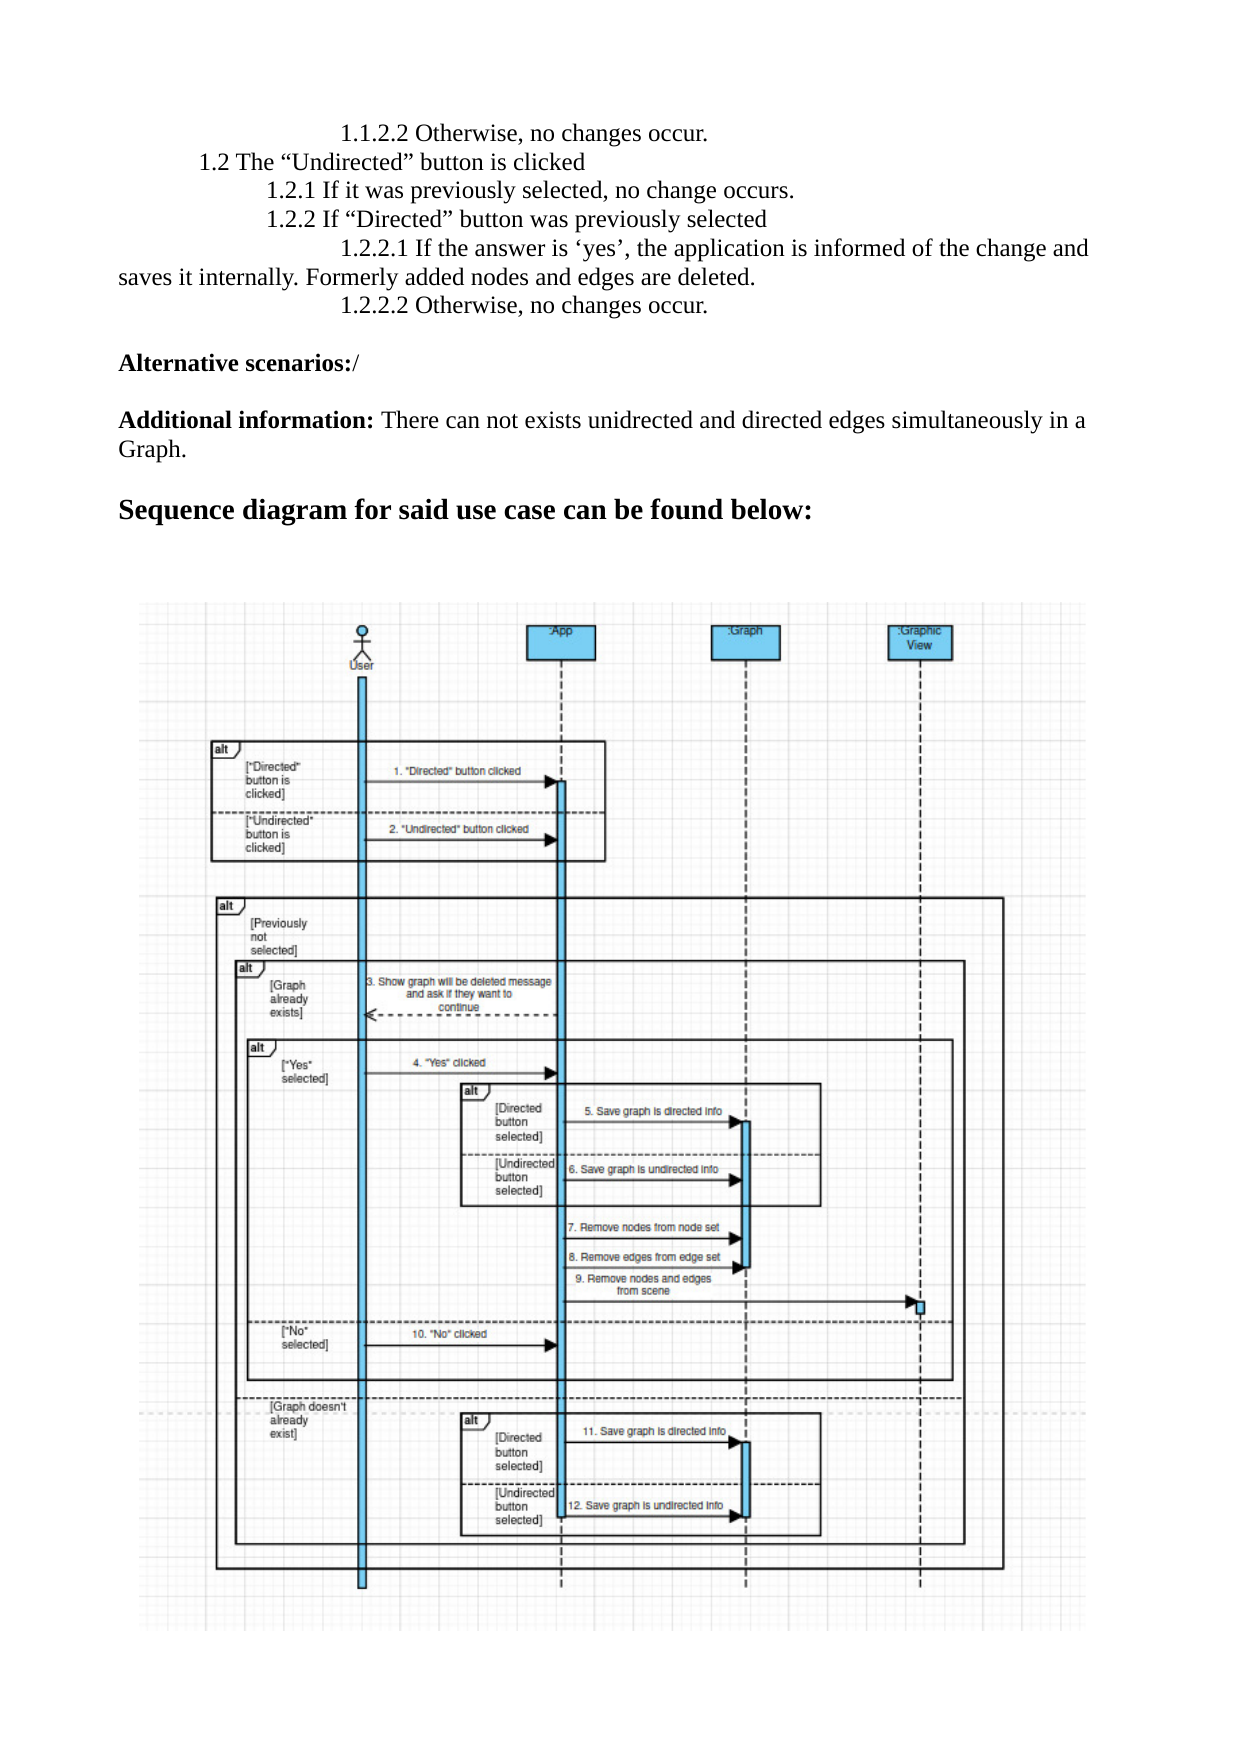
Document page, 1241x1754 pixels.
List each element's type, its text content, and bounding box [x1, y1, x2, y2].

text Additional information: There can not exists unidrected and directed edges simultaneously in a Graph. [118, 377, 1122, 463]
text 1.2.2.2 Otherwise, no changes occur. [118, 291, 1122, 319]
text 1.2.2.1 If the answer is ‘yes’, the application is informed of the change and saves it internally. Formerly added nodes and edges are deleted. [118, 233, 1122, 291]
text 1.1.2.2 Otherwise, no changes occur. 1.2 The “Undirected” button is clicked 1.2.1 If it was previously selected, no change occurs. 1.2.2 If “Directed” button was previously selected [118, 118, 1122, 233]
picture [139, 602, 1086, 1631]
text Sequence diagram for said use case can be found below: [118, 492, 1122, 525]
text Alternative scenarios:/ [118, 319, 1122, 377]
